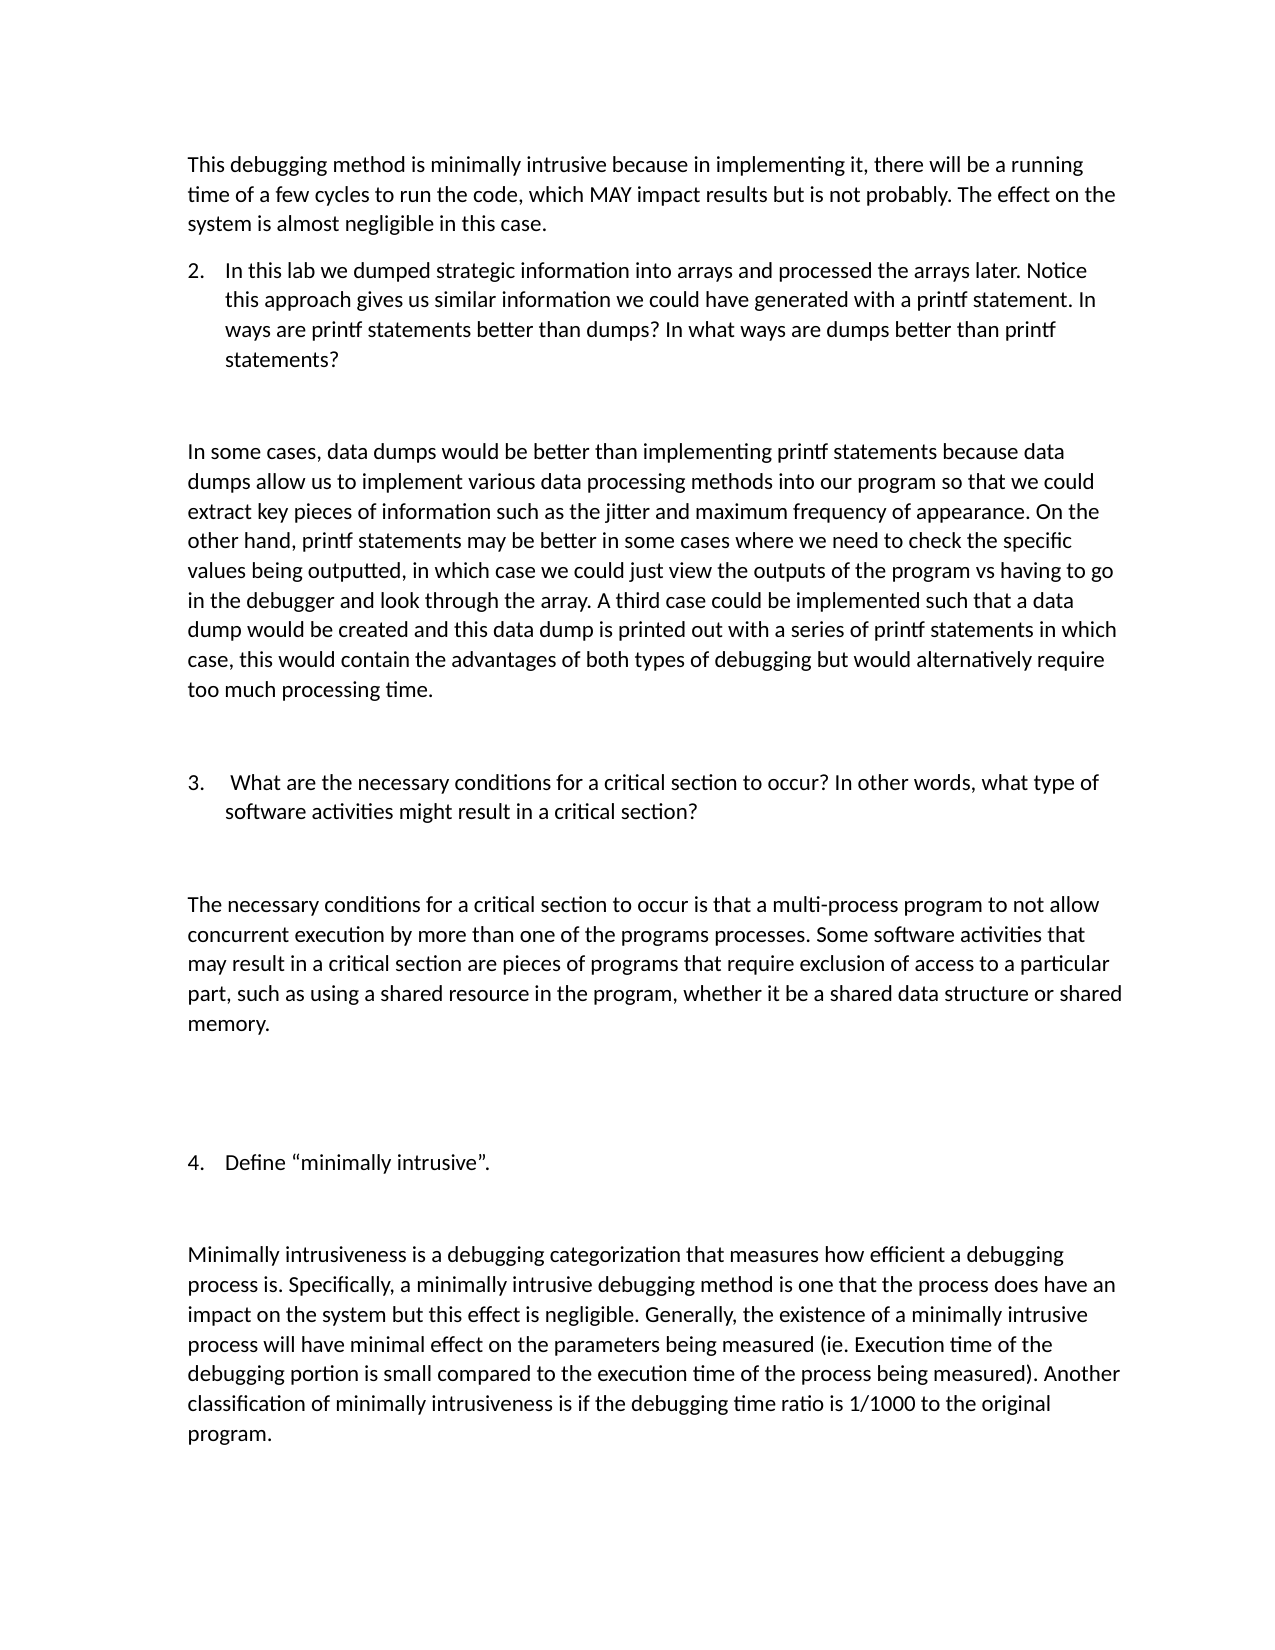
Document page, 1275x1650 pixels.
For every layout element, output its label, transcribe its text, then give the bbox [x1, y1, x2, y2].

list Define “minimally intrusive”. [187, 1148, 1125, 1176]
list What are the necessary conditions for a critical section to occur? In other words, what type of software activities might result in a critical section? [187, 768, 1125, 825]
list Minimally intrusiveness is a debugging categorization that measures how efficient a debugging process is. Specifically, a minimally intrusive debugging method is one that the process does have an impact on the system but this effect is negligible. Generally, the existence of a minimally intrusive process will have minimal effect on the parameters being measured (ie. Execution time of the debugging portion is small compared to the execution time of the process being measured). Another classification of minimally intrusiveness is if the debugging time ratio is 1/1000 to the original program. [187, 1241, 1125, 1447]
list The necessary conditions for a critical section to occur is that a multi-process program to not allow concurrent execution by more than one of the programs processes. Some software activities that may result in a critical section are pieces of programs that require exclusion of access to a particular part, such as using a shared resource in the program, whether it be a shared data structure or shared memory. [187, 890, 1125, 1037]
text This debugging method is minimally intrusive because in implementing it, there will be a running time of a few cycles to run the code, which MAY impact results but is not probably. The effect on the system is almost negligible in this case. [187, 150, 1125, 237]
list In some cases, data dumps would be better than implementing printf statements because data dumps allow us to implement various data processing methods into our program so that we could extract key pieces of information such as the jitter and maximum frequency of appearance. On the other hand, printf statements may be better in some cases where we need to check the specific values being outputted, in which case we could just view the outputs of the program vs having to go in the debugger and look through the array. A third case could be implemented such that a data dump would be created and this data dump is printed out with a series of printf statements in which case, this would contain the advantages of both types of debugging but would alternatively require too much processing time. [187, 437, 1125, 703]
list In this lab we dumped strategic information into arrays and processed the arrays later. Notice this approach gives us similar information we could have generated with a printf statement. In ways are printf statements better than dumps? In what ways are dumps better than printf statements? [187, 256, 1125, 373]
